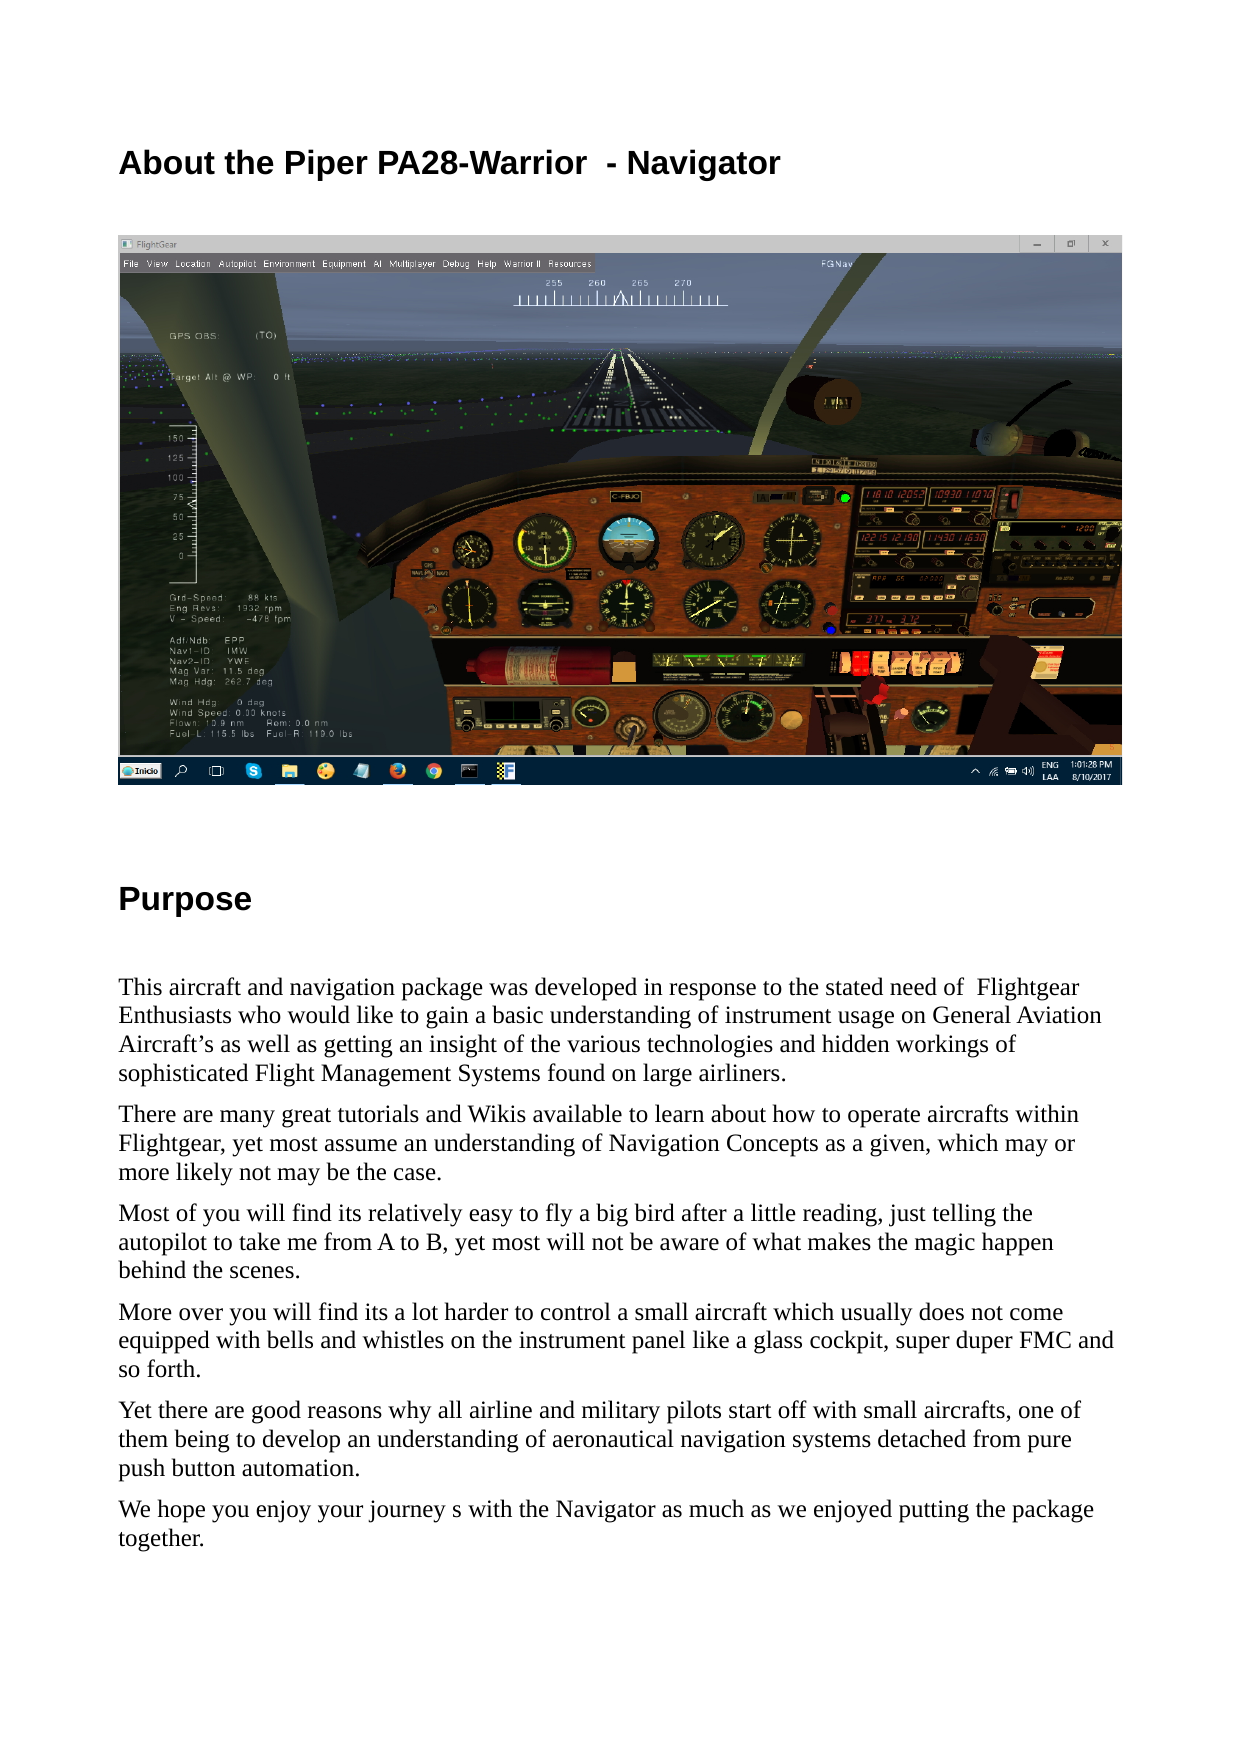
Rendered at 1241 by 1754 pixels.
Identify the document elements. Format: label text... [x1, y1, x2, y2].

picture [118, 235, 1123, 785]
subtitle About the Piper PA28-Warrior - Navigator [118, 143, 1122, 182]
text This aircraft and navigation package was developed in response to the stated need of Flightgear Enthusiasts who would like to gain a basic understanding of instrument usage on General Aviation Aircraft’s as well as getting an insight of the various technologies and hidden workings of sophisticated Flight Management Systems found on large airliners. [118, 972, 1122, 1087]
subtitle Purpose [118, 879, 1122, 918]
text There are many great tutorials and Wikis available to learn about how to operate aircrafts within Flightgear, yet most assume an understanding of Navigation Concepts as a given, which may or more likely not may be the case. [118, 1099, 1122, 1185]
text Yet there are good reasons why all airline and military pilots start off with small aircrafts, one of them being to develop an understanding of aeronautical navigation systems detached from pure push button automation. [118, 1395, 1122, 1482]
text We hope you enjoy your journey s with the Navigator as much as we enjoyed putting the package together. [118, 1494, 1122, 1552]
text More over you will find its a lot harder to control a small aircraft which usually does not come equipped with bells and whistles on the instrument panel like a glass cockpit, super duper FMC and so forth. [118, 1297, 1122, 1383]
text Most of you will find its relatively easy to fly a big bird after a little reading, just telling the autopilot to take me from A to B, yet most will not be aware of what makes the magic happen behind the scenes. [118, 1198, 1122, 1284]
